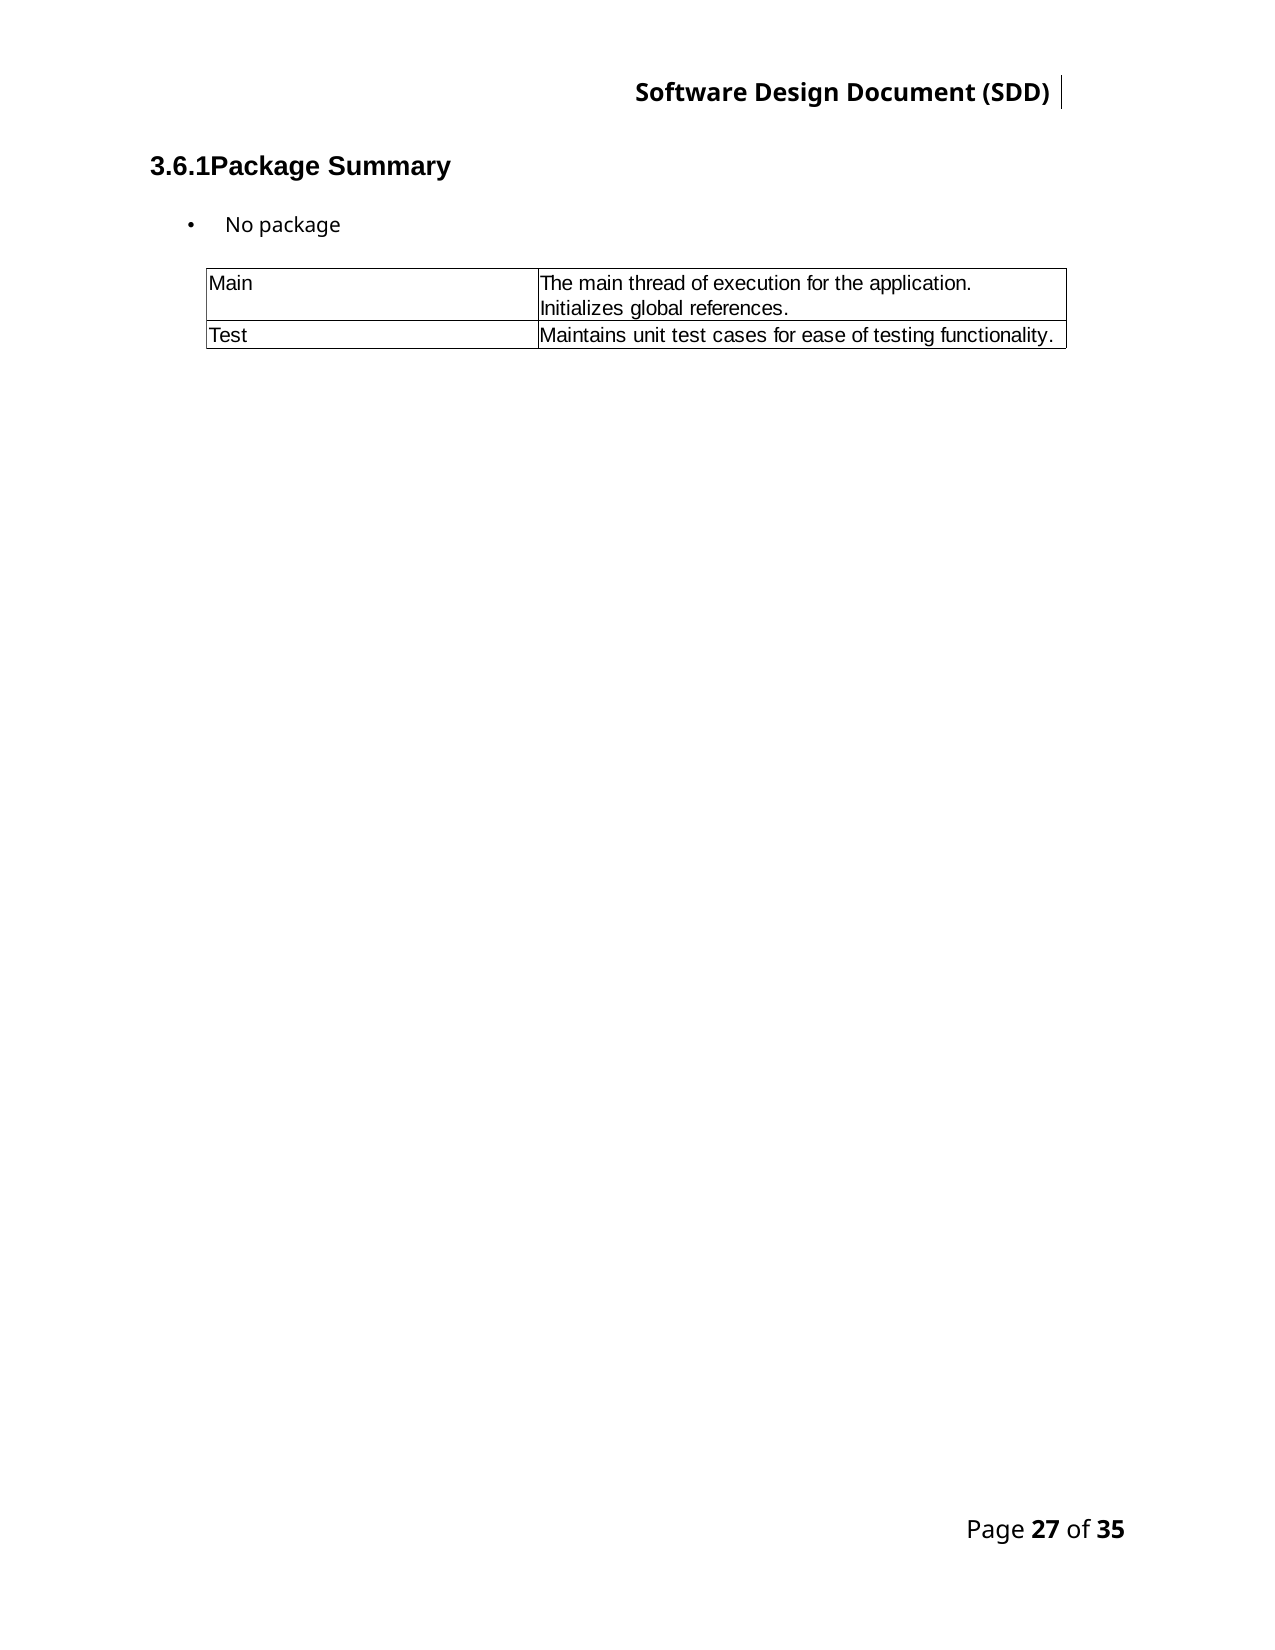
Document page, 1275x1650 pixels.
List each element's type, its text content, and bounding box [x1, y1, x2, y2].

subtitle Package Summary [150, 150, 1125, 181]
list No package [187, 210, 1125, 239]
